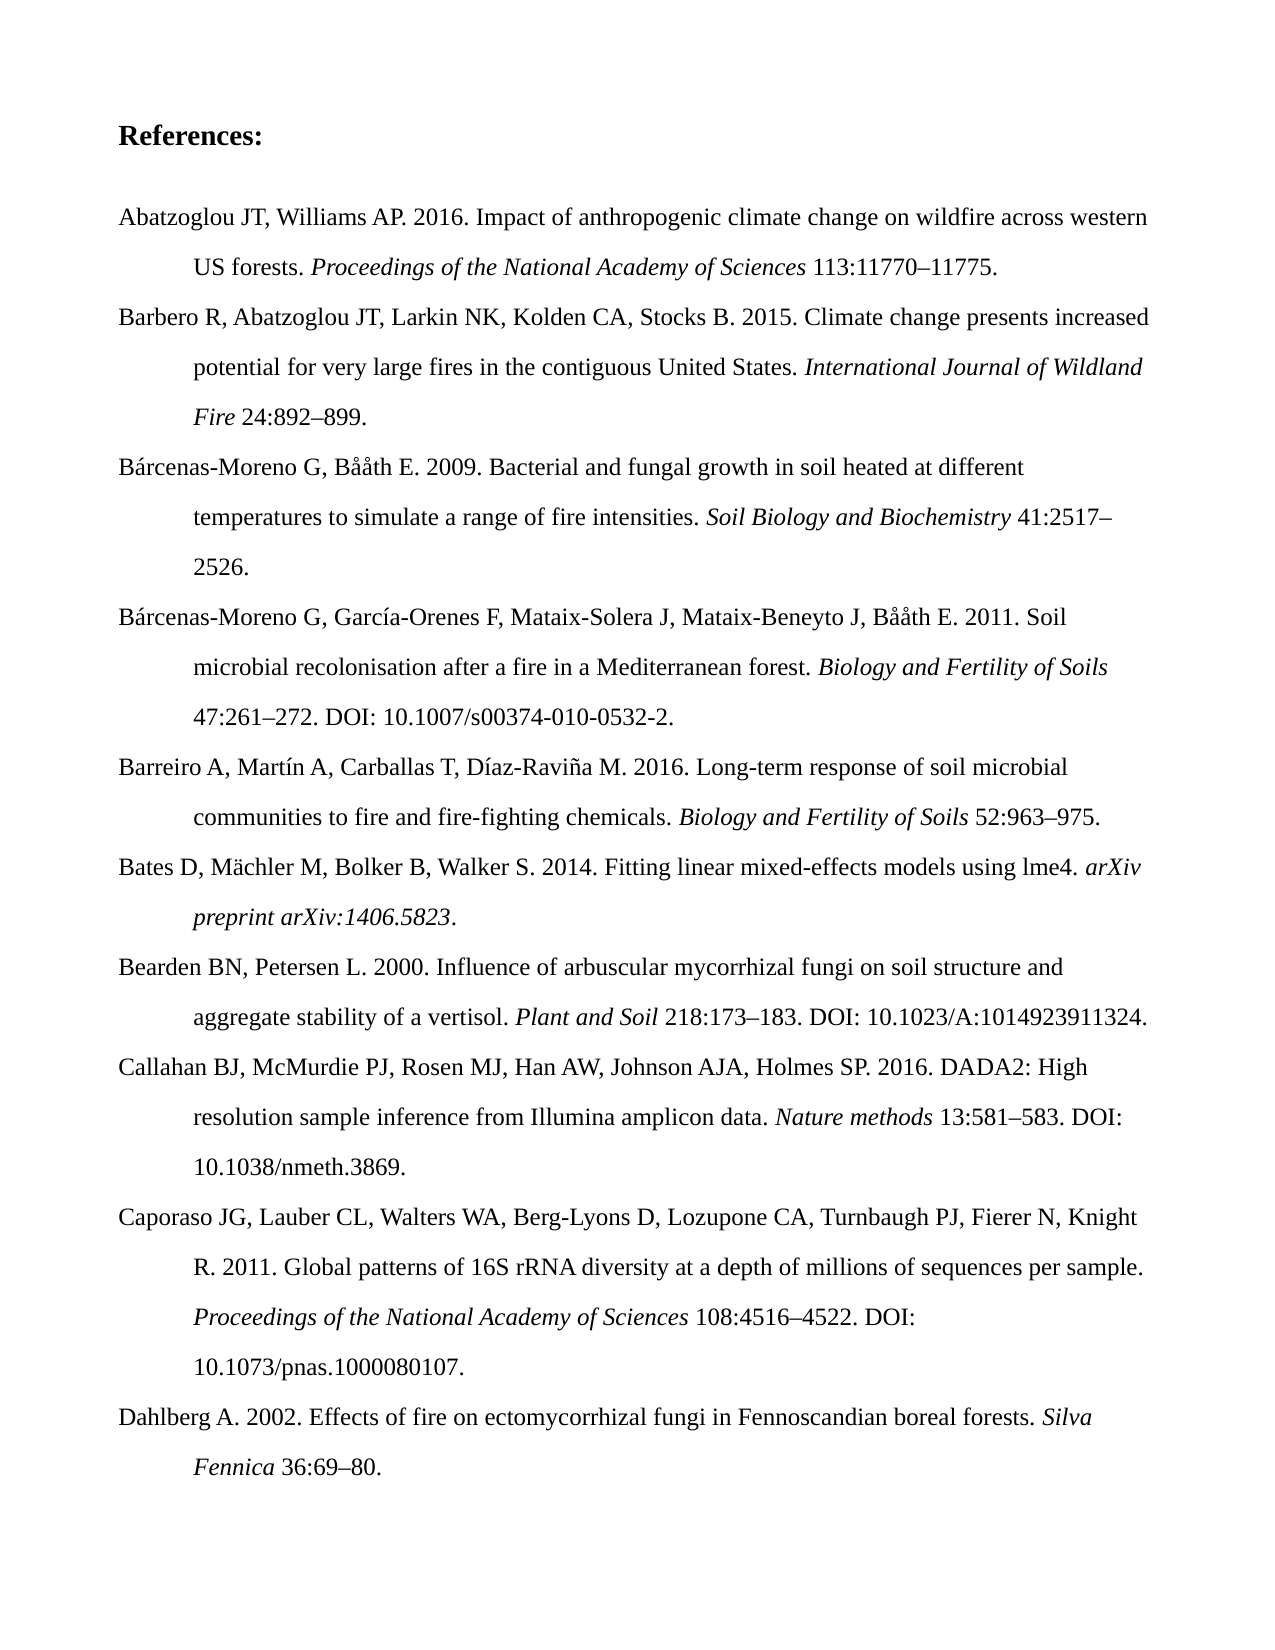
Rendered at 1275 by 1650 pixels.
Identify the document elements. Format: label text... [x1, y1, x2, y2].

text Abatzoglou JT, Williams AP. 2016. Impact of anthropogenic climate change on wildfire across western US forests. Proceedings of the National Academy of Sciences 113:11770–11775. [118, 180, 1157, 280]
text Bates D, Mächler M, Bolker B, Walker S. 2014. Fitting linear mixed-effects models using lme4. arXiv preprint arXiv:1406.5823. [118, 830, 1157, 930]
text Dahlberg A. 2002. Effects of fire on ectomycorrhizal fungi in Fennoscandian boreal forests. Silva Fennica 36:69–80. [118, 1380, 1157, 1480]
text Bearden BN, Petersen L. 2000. Influence of arbuscular mycorrhizal fungi on soil structure and aggregate stability of a vertisol. Plant and Soil 218:173–183. DOI: 10.1023/A:1014923911324. [118, 930, 1157, 1030]
text References: [118, 118, 1157, 152]
text Barbero R, Abatzoglou JT, Larkin NK, Kolden CA, Stocks B. 2015. Climate change presents increased potential for very large fires in the contiguous United States. International Journal of Wildland Fire 24:892–899. [118, 280, 1157, 430]
text Bárcenas-Moreno G, García-Orenes F, Mataix-Solera J, Mataix-Beneyto J, Bååth E. 2011. Soil microbial recolonisation after a fire in a Mediterranean forest. Biology and Fertility of Soils 47:261–272. DOI: 10.1007/s00374-010-0532-2. [118, 580, 1157, 730]
text Barreiro A, Martín A, Carballas T, Díaz-Raviña M. 2016. Long-term response of soil microbial communities to fire and fire-fighting chemicals. Biology and Fertility of Soils 52:963–975. [118, 730, 1157, 830]
text Callahan BJ, McMurdie PJ, Rosen MJ, Han AW, Johnson AJA, Holmes SP. 2016. DADA2: High resolution sample inference from Illumina amplicon data. Nature methods 13:581–583. DOI: 10.1038/nmeth.3869. [118, 1030, 1157, 1180]
text Bárcenas-Moreno G, Bååth E. 2009. Bacterial and fungal growth in soil heated at different temperatures to simulate a range of fire intensities. Soil Biology and Biochemistry 41:2517–2526. [118, 430, 1157, 580]
text Caporaso JG, Lauber CL, Walters WA, Berg-Lyons D, Lozupone CA, Turnbaugh PJ, Fierer N, Knight R. 2011. Global patterns of 16S rRNA diversity at a depth of millions of sequences per sample. Proceedings of the National Academy of Sciences 108:4516–4522. DOI: 10.1073/pnas.1000080107. [118, 1180, 1157, 1380]
